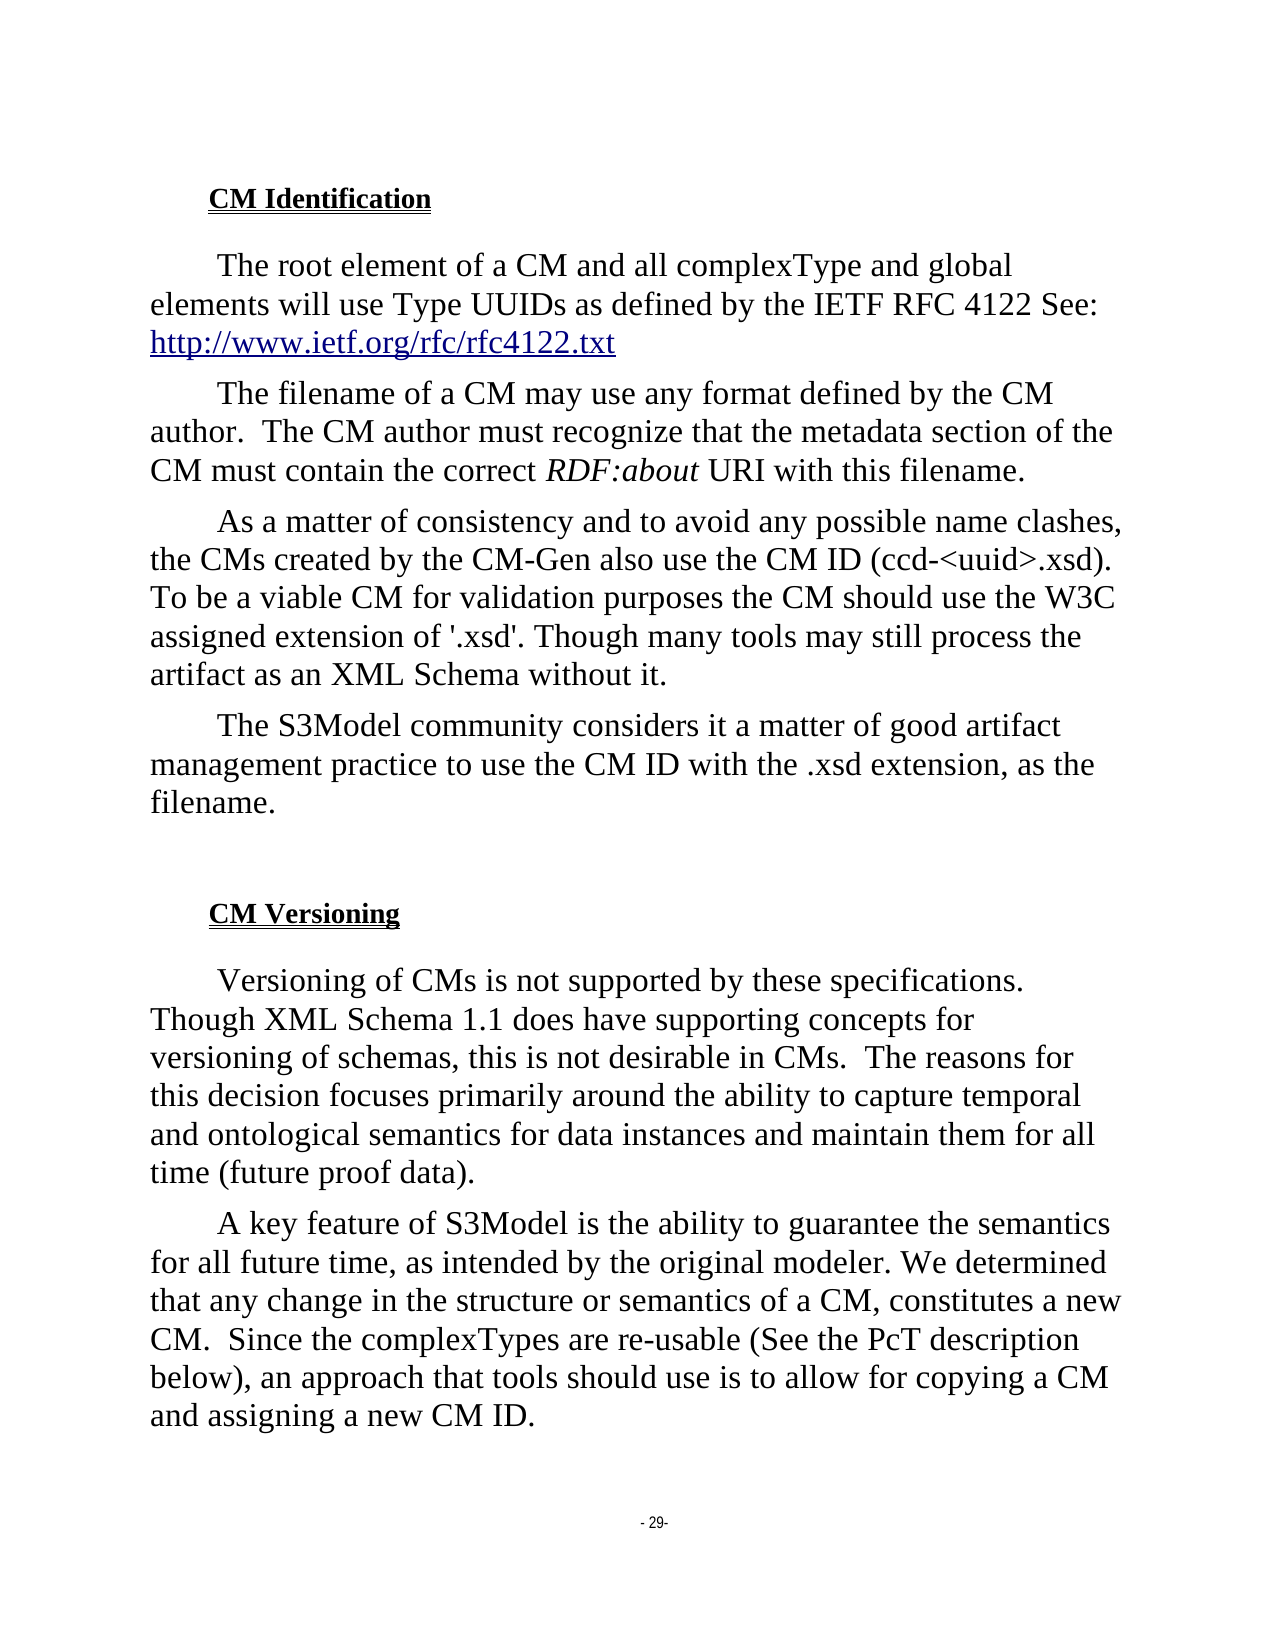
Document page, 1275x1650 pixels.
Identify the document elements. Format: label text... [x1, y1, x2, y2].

text The root element of a CM and all complexType and global elements will use Type UUIDs as defined by the IETF RFC 4122 See: http://www.ietf.org/rfc/rfc4122.txt [150, 245, 1125, 360]
text As a matter of consistency and to avoid any possible name clashes, the CMs created by the CM-Gen also use the CM ID (ccd-<uuid>.xsd). To be a viable CM for validation purposes the CM should use the W3C assigned extension of '.xsd'. Though many tools may still process the artifact as an XML Schema without it. [150, 501, 1125, 693]
text The S3Model community considers it a matter of good artifact management practice to use the CM ID with the .xsd extension, as the filename. [150, 705, 1125, 821]
text A key feature of S3Model is the ability to guarantee the semantics for all future time, as intended by the original modeler. We determined that any change in the structure or semantics of a CM, constitutes a new CM. Since the complexTypes are re-usable (See the PcT description below), an approach that tools should use is to allow for copying a CM and assigning a new CM ID. [150, 1203, 1125, 1434]
subtitle CM Versioning [150, 896, 1125, 930]
text Versioning of CMs is not supported by these specifications. Though XML Schema 1.1 does have supporting concepts for versioning of schemas, this is not desirable in CMs. The reasons for this decision focuses primarily around the ability to capture temporal and ontological semantics for data instances and maintain them for all time (future proof data). [150, 960, 1125, 1191]
subtitle CM Identification [150, 181, 1125, 215]
text The filename of a CM may use any format defined by the CM author. The CM author must recognize that the metadata section of the CM must contain the correct RDF:about URI with this filename. [150, 373, 1125, 488]
